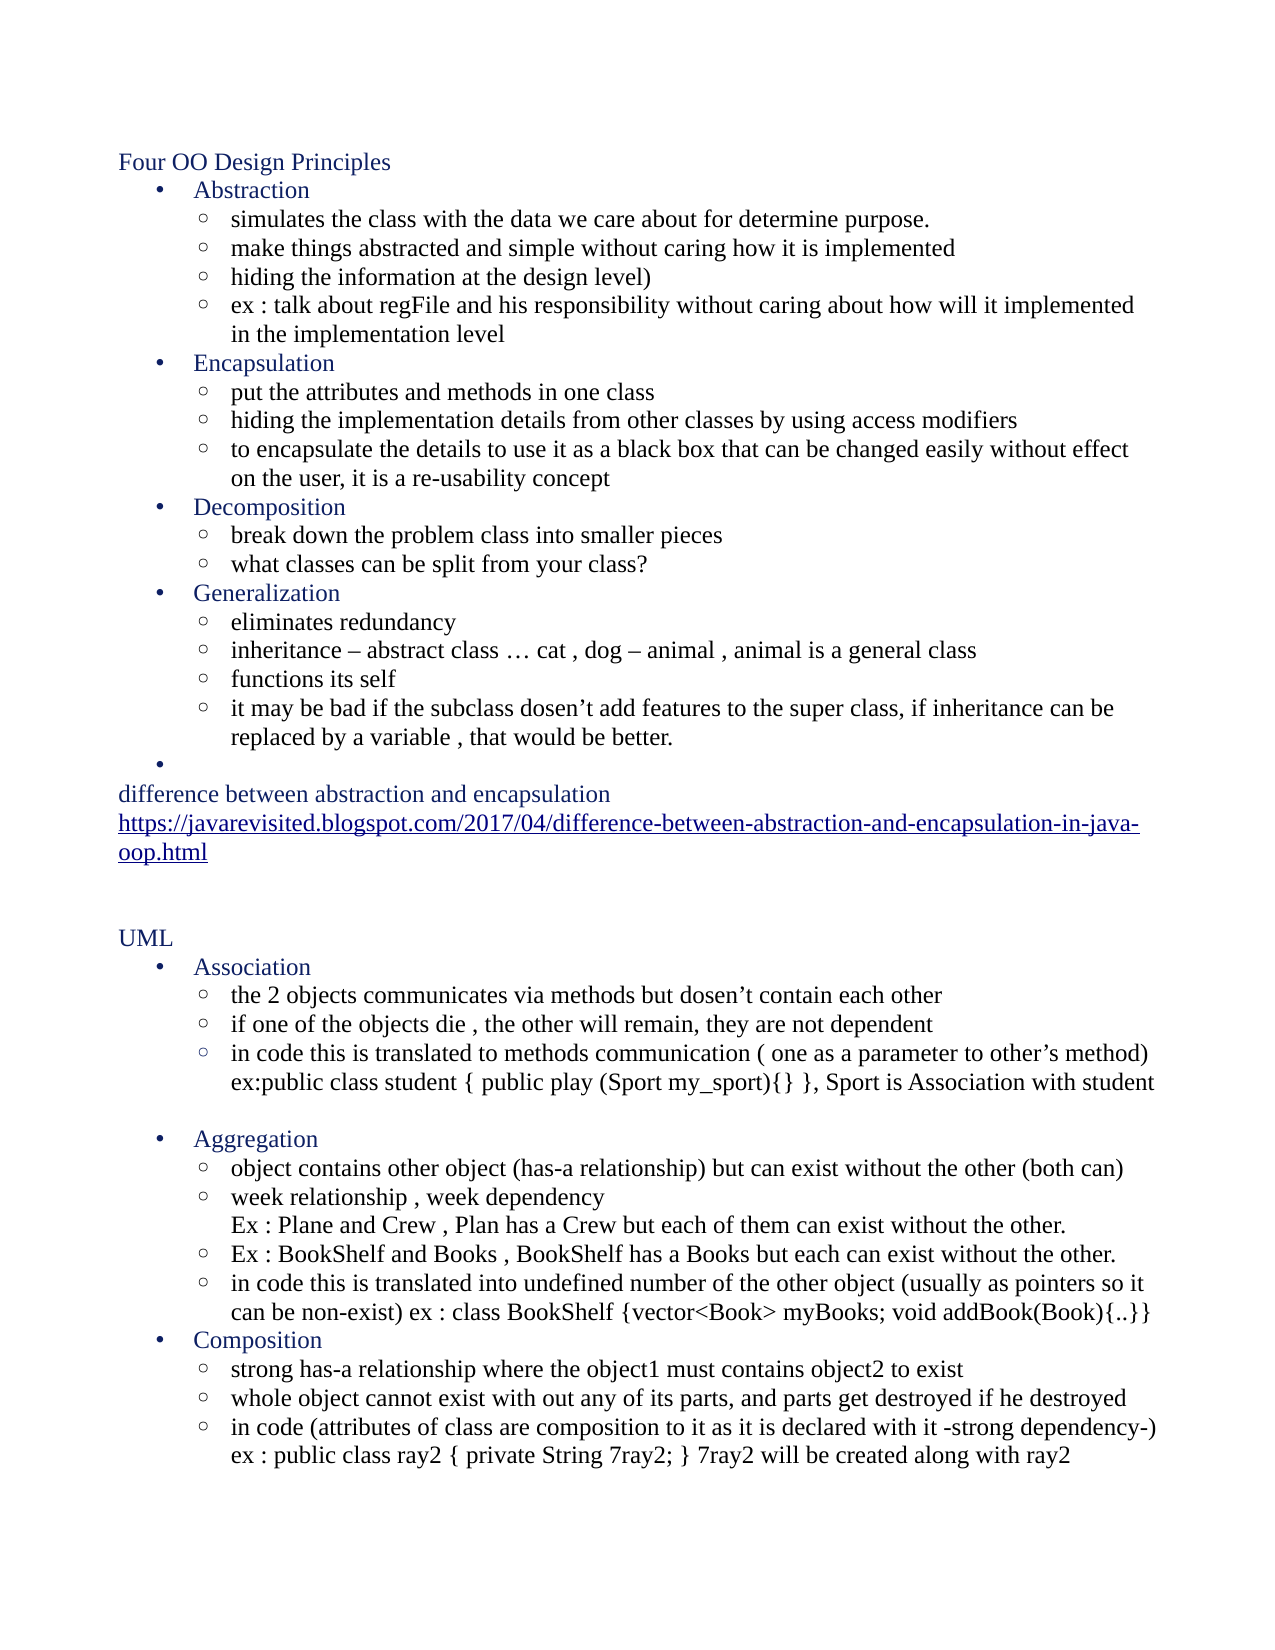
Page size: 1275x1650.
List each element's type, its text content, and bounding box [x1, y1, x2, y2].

text UML [118, 923, 1157, 952]
list Aggregation [156, 1124, 1157, 1153]
list functions its self [193, 664, 1157, 693]
list Decomposition [156, 492, 1157, 521]
list if one of the objects die , the other will remain, they are not dependent [193, 1009, 1157, 1038]
list the 2 objects communicates via methods but dosen’t contain each other [193, 981, 1157, 1009]
list Composition [156, 1326, 1157, 1354]
list make things abstracted and simple without caring how it is implemented [193, 233, 1157, 262]
list hiding the information at the design level) [193, 262, 1157, 291]
list object contains other object (has-a relationship) but can exist without the other (both can) [193, 1153, 1157, 1182]
text https://javarevisited.blogspot.com/2017/04/difference-between-abstraction-and-encapsulation-in-java-oop.html [118, 808, 1157, 866]
list Abstraction [156, 176, 1157, 204]
list it may be bad if the subclass dosen’t add features to the super class, if inheritance can be replaced by a variable , that would be better. [193, 693, 1157, 751]
list week relationship , week dependency [193, 1182, 1157, 1211]
list in code this is translated into undefined number of the other object (usually as pointers so it can be non-exist) ex : class BookShelf {vector<Book> myBooks; void addBook(Book){..}} [193, 1268, 1157, 1326]
list Ex : Plane and Crew , Plan has a Crew but each of them can exist without the other. [193, 1211, 1157, 1239]
list simulates the class with the data we care about for determine purpose. [193, 204, 1157, 233]
list hiding the implementation details from other classes by using access modifiers [193, 406, 1157, 434]
list eliminates redundancy [193, 607, 1157, 636]
list whole object cannot exist with out any of its parts, and parts get destroyed if he destroyed [193, 1383, 1157, 1412]
list Generalization [156, 578, 1157, 607]
list to encapsulate the details to use it as a black box that can be changed easily without effect on the user, it is a re-usability concept [193, 434, 1157, 492]
list Ex : BookShelf and Books , BookShelf has a Books but each can exist without the other. [193, 1239, 1157, 1268]
list ex : talk about regFile and his responsibility without caring about how will it implemented in the implementation level [193, 291, 1157, 348]
list in code (attributes of class are composition to it as it is declared with it -strong dependency-) ex : public class ray2 { private String 7ray2; } 7ray2 will be created along with ray2 [193, 1412, 1157, 1469]
text Four OO Design Principles [118, 147, 1157, 176]
text difference between abstraction and encapsulation [118, 779, 1157, 808]
list Encapsulation [156, 348, 1157, 377]
list what classes can be split from your class? [193, 549, 1157, 578]
list break down the problem class into smaller pieces [193, 521, 1157, 549]
list in code this is translated to methods communication ( one as a parameter to other’s method) ex:public class student { public play (Sport my_sport){} }, Sport is Association with student [193, 1038, 1157, 1096]
list Association [156, 952, 1157, 981]
list put the attributes and methods in one class [193, 377, 1157, 406]
list strong has-a relationship where the object1 must contains object2 to exist [193, 1354, 1157, 1383]
list inheritance – abstract class … cat , dog – animal , animal is a general class [193, 636, 1157, 664]
